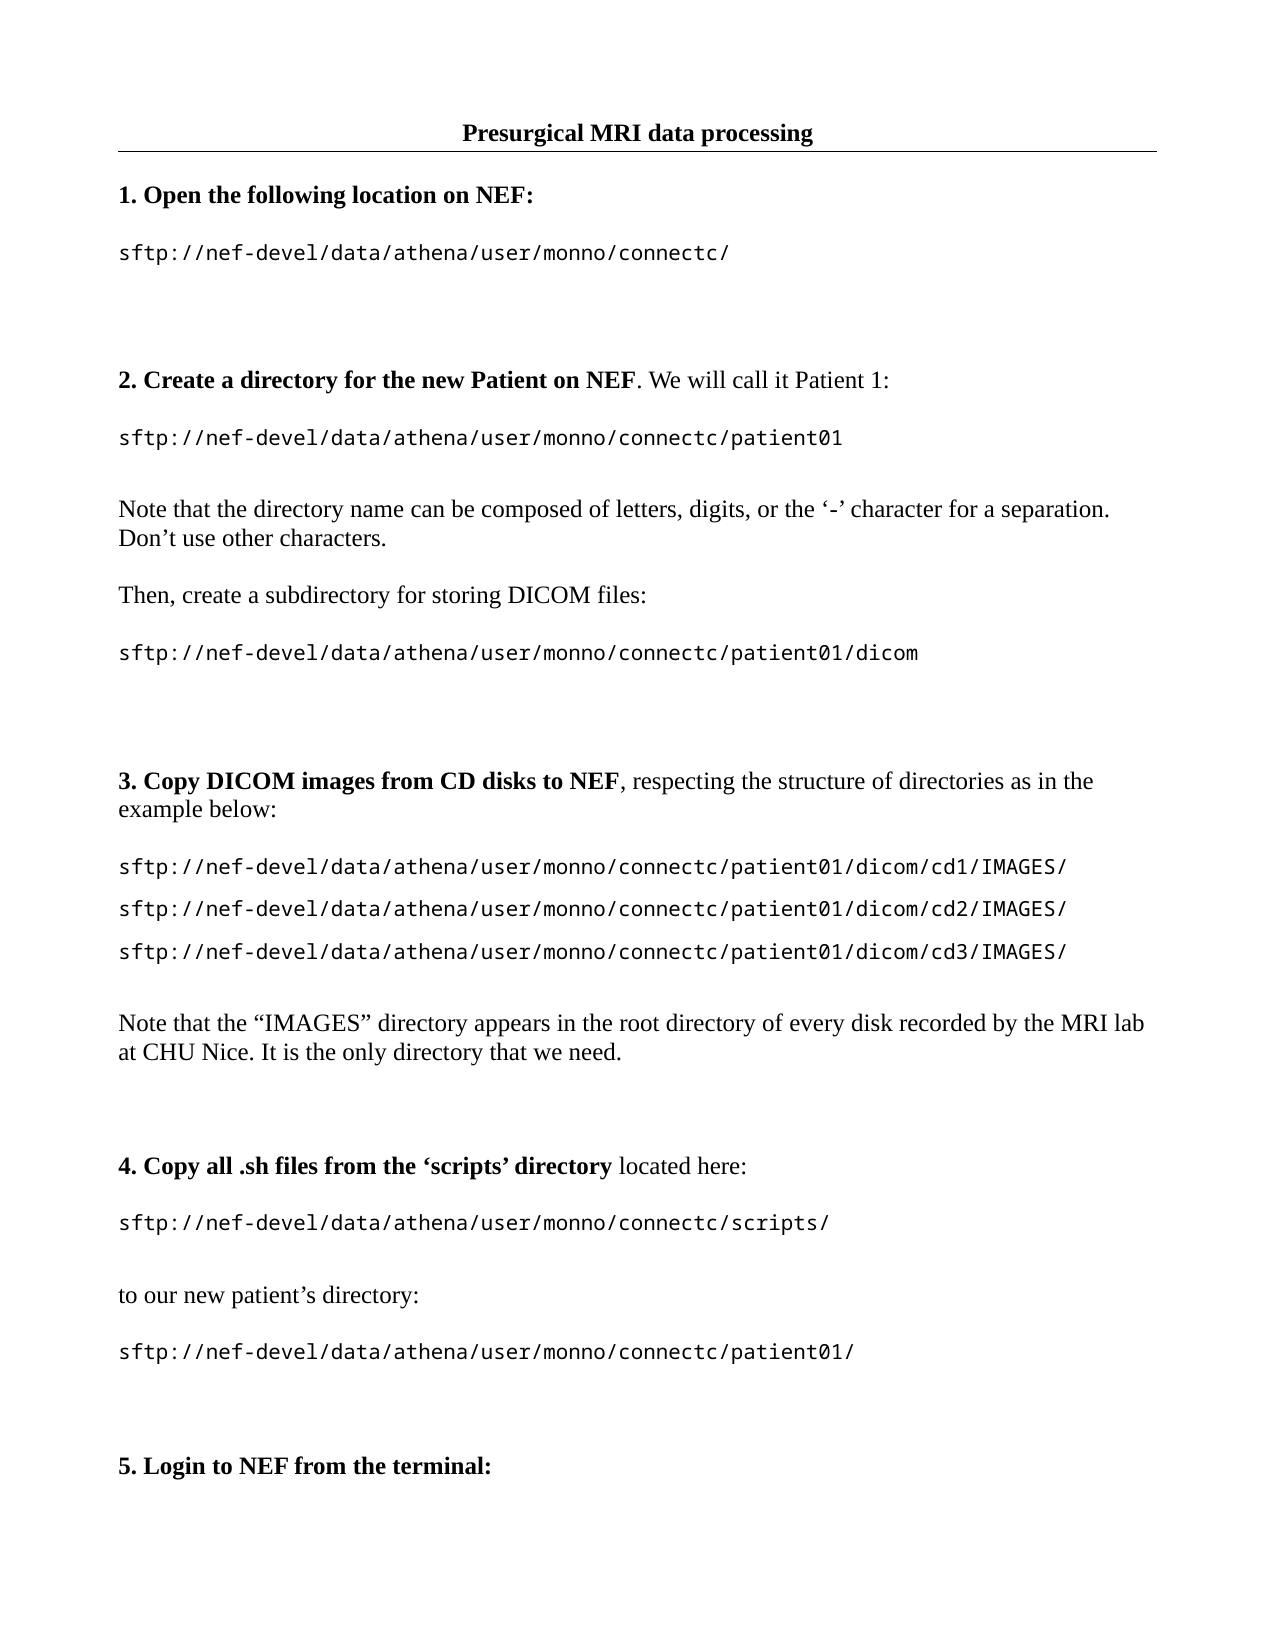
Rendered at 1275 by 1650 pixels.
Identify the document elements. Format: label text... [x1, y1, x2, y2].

text 4. Copy all .sh files from the ‘scripts’ directory located here: [118, 1151, 1157, 1180]
text 5. Login to NEF from the terminal: [118, 1451, 1157, 1480]
text sftp://nef-devel/data/athena/user/monno/connectc/patient01/ [118, 1337, 1157, 1366]
text Then, create a subdirectory for storing DICOM files: [118, 580, 1157, 609]
text 3. Copy DICOM images from CD disks to NEF, respecting the structure of directories as in the example below: [118, 766, 1157, 823]
text sftp://nef-devel/data/athena/user/monno/connectc/scripts/ [118, 1208, 1157, 1237]
text sftp://nef-devel/data/athena/user/monno/connectc/ [118, 238, 1157, 266]
text 1. Open the following location on NEF: [118, 180, 1157, 209]
text sftp://nef-devel/data/athena/user/monno/connectc/patient01 [118, 423, 1157, 451]
text Note that the directory name can be composed of letters, digits, or the ‘-’ character for a separation. Don’t use other characters. [118, 494, 1157, 552]
text to our new patient’s directory: [118, 1280, 1157, 1309]
text sftp://nef-devel/data/athena/user/monno/connectc/patient01/dicom/cd1/IMAGES/ [118, 852, 1157, 880]
text Note that the “IMAGES” directory appears in the root directory of every disk recorded by the MRI lab at CHU Nice. It is the only directory that we need. [118, 1008, 1157, 1066]
text sftp://nef-devel/data/athena/user/monno/connectc/patient01/dicom/cd3/IMAGES/ [118, 937, 1157, 966]
text sftp://nef-devel/data/athena/user/monno/connectc/patient01/dicom [118, 638, 1157, 666]
text Presurgical MRI data processing [118, 118, 1157, 151]
text 2. Create a directory for the new Patient on NEF. We will call it Patient 1: [118, 366, 1157, 394]
text sftp://nef-devel/data/athena/user/monno/connectc/patient01/dicom/cd2/IMAGES/ [118, 894, 1157, 923]
